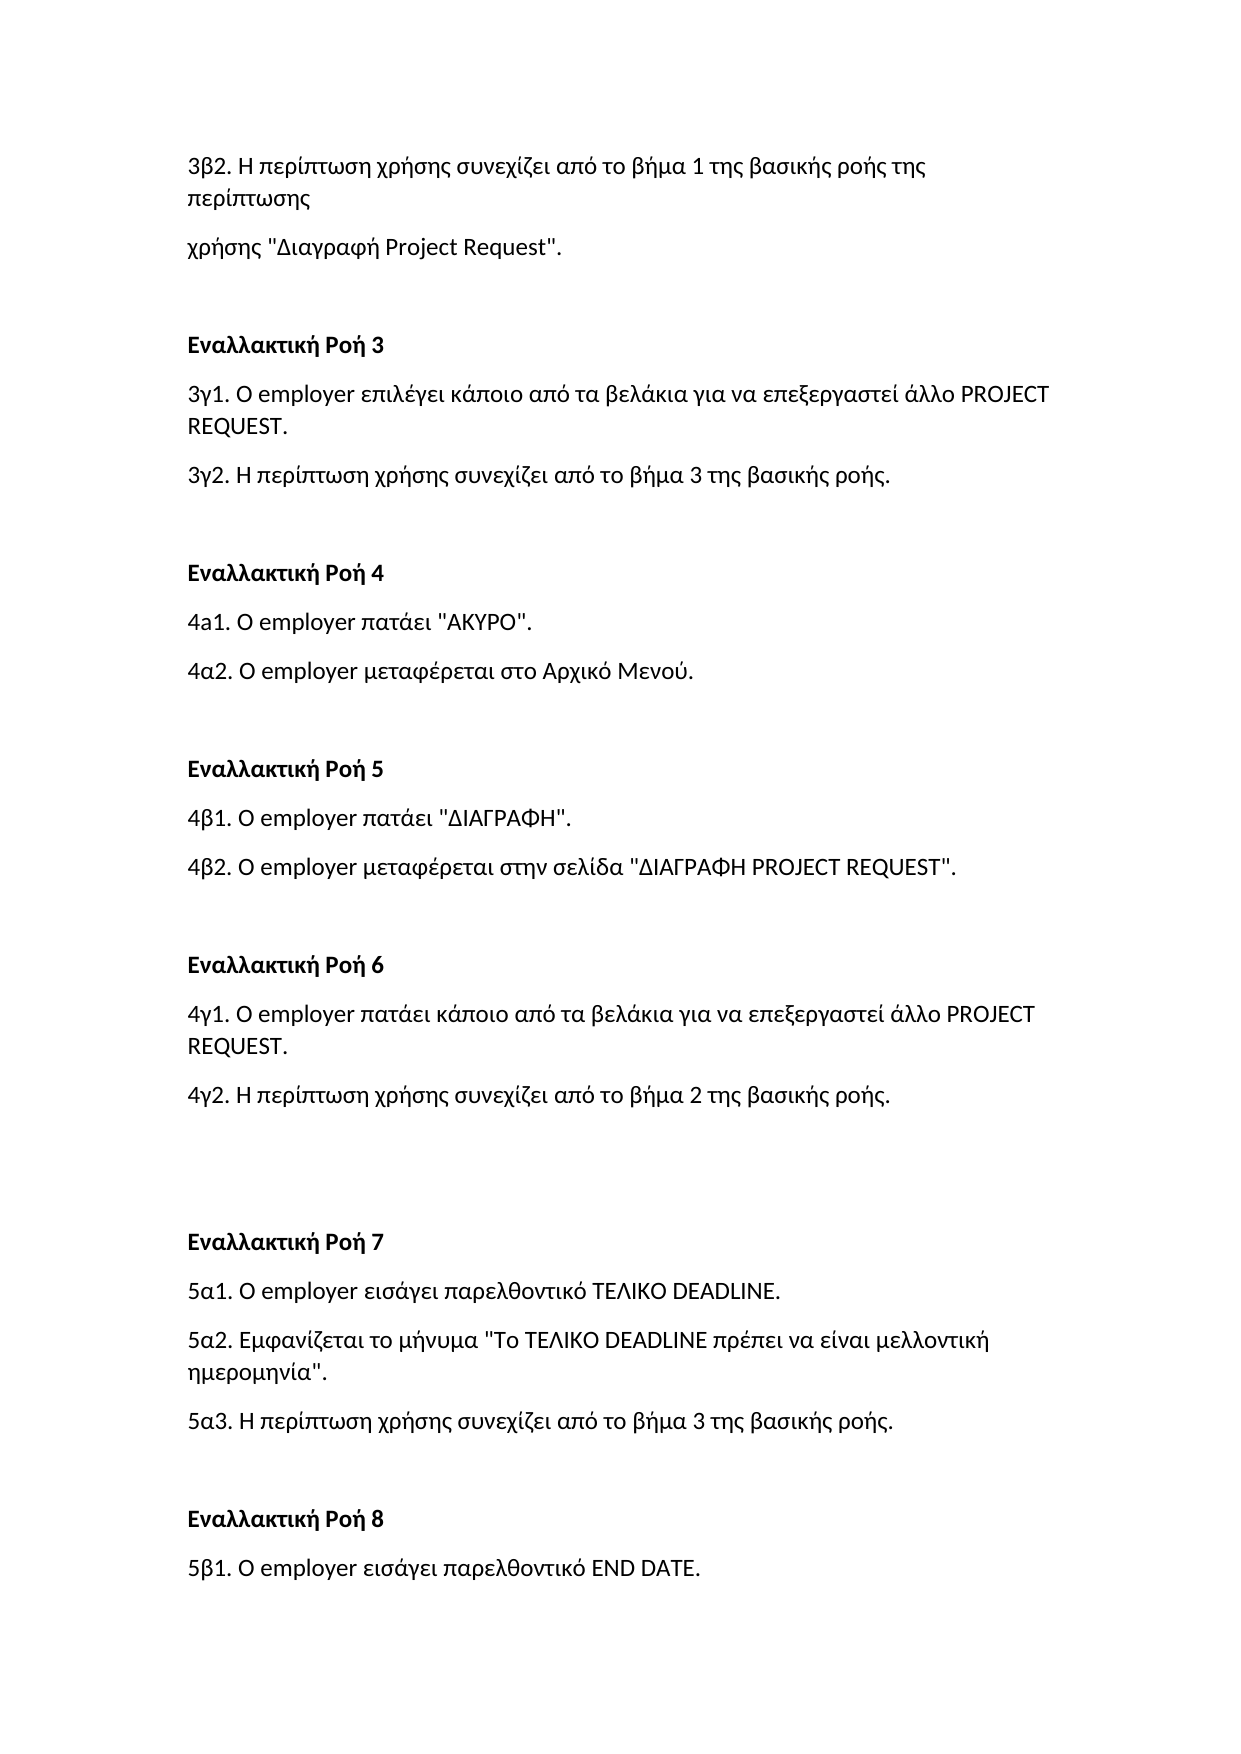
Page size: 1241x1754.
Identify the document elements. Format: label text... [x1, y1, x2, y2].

text Εναλλακτική Ροή 7 [187, 1226, 1053, 1257]
text Εναλλακτική Ροή 3 [187, 329, 1053, 360]
text Εναλλακτική Ροή 4 [187, 557, 1053, 588]
text 4γ2. Η περίπτωση χρήσης συνεχίζει από το βήμα 2 της βασικής ροής. [187, 1079, 1053, 1110]
text 4a1. Ο employer πατάει "ΑΚΥΡΟ". [187, 606, 1053, 637]
text 5α2. Εμφανίζεται το μήνυμα "Το ΤΕΛΙΚΟ DEADLINE πρέπει να είναι μελλοντική ημερομηνία". [187, 1324, 1053, 1387]
text Εναλλακτική Ροή 8 [187, 1503, 1053, 1534]
text 3γ2. Η περίπτωση χρήσης συνεχίζει από το βήμα 3 της βασικής ροής. [187, 459, 1053, 490]
text 5α3. Η περίπτωση χρήσης συνεχίζει από το βήμα 3 της βασικής ροής. [187, 1405, 1053, 1436]
text 4β1. Ο employer πατάει "ΔΙΑΓΡΑΦΗ". [187, 802, 1053, 833]
text 3γ1. Ο employer επιλέγει κάποιο από τα βελάκια για να επεξεργαστεί άλλο PROJECT REQUEST. [187, 378, 1053, 441]
text 5β1. Ο employer εισάγει παρελθοντικό END DATE. [187, 1552, 1053, 1583]
text 4α2. Ο employer μεταφέρεται στο Αρχικό Μενού. [187, 655, 1053, 686]
text 4β2. Ο employer μεταφέρεται στην σελίδα "ΔΙΑΓΡΑΦΗ PROJECT REQUEST". [187, 851, 1053, 882]
text Εναλλακτική Ροή 6 [187, 949, 1053, 979]
text χρήσης "Διαγραφή Project Request". [187, 231, 1053, 262]
text 3β2. Η περίπτωση χρήσης συνεχίζει από το βήμα 1 της βασικής ροής της περίπτωσης [187, 150, 1053, 213]
text 5α1. Ο employer εισάγει παρελθοντικό TEΛΙΚΟ DEADLINE. [187, 1275, 1053, 1306]
text Εναλλακτική Ροή 5 [187, 753, 1053, 784]
text 4γ1. Ο employer πατάει κάποιο από τα βελάκια για να επεξεργαστεί άλλο PROJECT REQUEST. [187, 998, 1053, 1061]
